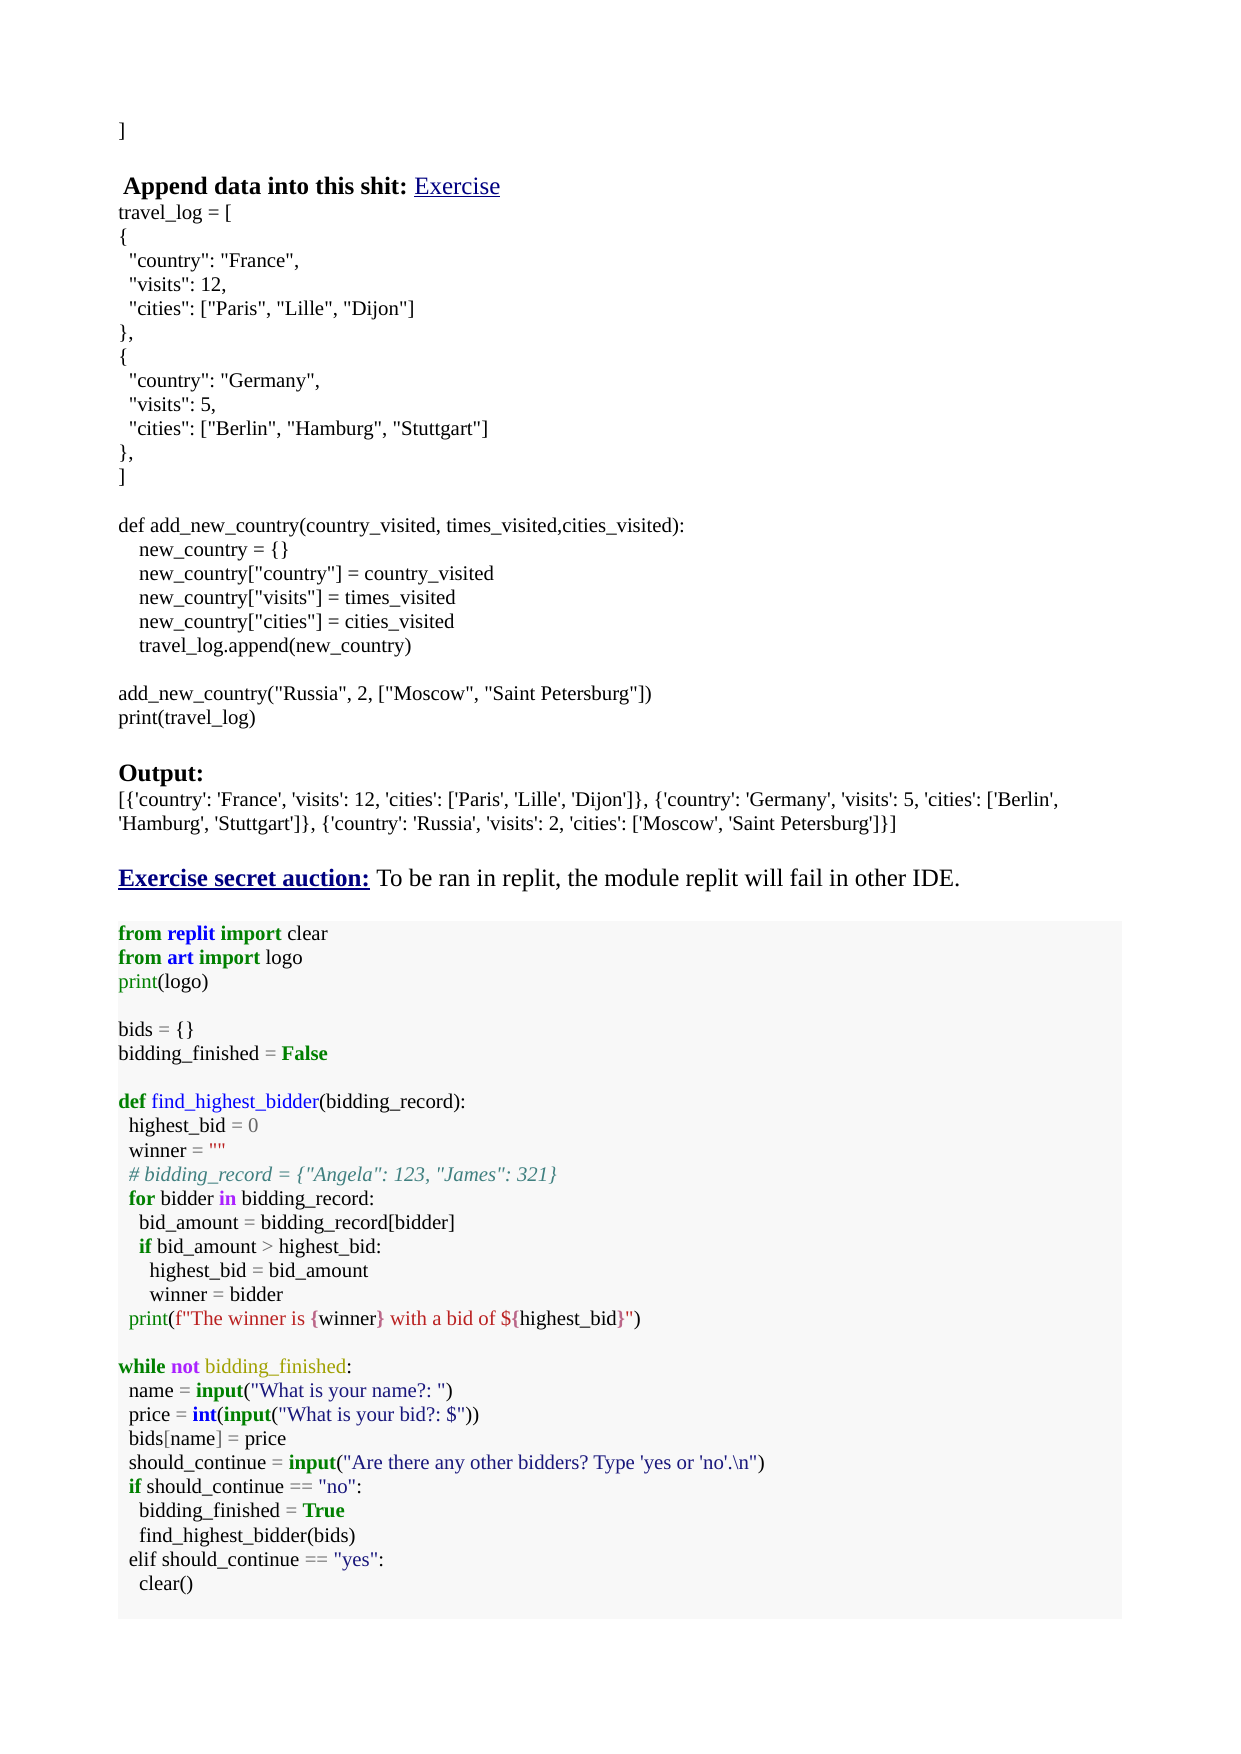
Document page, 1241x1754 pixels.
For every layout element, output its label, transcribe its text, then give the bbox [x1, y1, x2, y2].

text winner = "" [118, 1137, 1122, 1162]
text print(travel_log) [118, 705, 1122, 729]
text from replit import clear [118, 921, 1122, 945]
text "cities": ["Berlin", "Hamburg", "Stuttgart"] [118, 416, 1122, 440]
text new_country["country"] = country_visited [118, 561, 1122, 585]
text bidding_finished = False [118, 1041, 1122, 1065]
text winner = bidder [118, 1282, 1122, 1306]
text Append data into this shit: Exercise [118, 171, 1122, 200]
text elif should_continue == "yes": [118, 1547, 1122, 1571]
text [{'country': 'France', 'visits': 12, 'cities': ['Paris', 'Lille', 'Dijon']}, {'country': 'Germany', 'visits': 5, 'cities': ['Berlin', 'Hamburg', 'Stuttgart']}, {'country': 'Russia', 'visits': 2, 'cities': ['Moscow', 'Saint Petersburg']}] [118, 787, 1122, 835]
text "cities": ["Paris", "Lille", "Dijon"] [118, 296, 1122, 320]
text Exercise secret auction: To be ran in replit, the module replit will fail in other IDE. [118, 863, 1122, 892]
text "country": "France", [118, 248, 1122, 272]
text new_country = {} [118, 537, 1122, 561]
text bid_amount = bidding_record[bidder] [118, 1210, 1122, 1234]
text if should_continue == "no": [118, 1474, 1122, 1498]
text }, [118, 320, 1122, 344]
text { [118, 224, 1122, 248]
text bids[name] = price [118, 1426, 1122, 1450]
text { [118, 344, 1122, 368]
text def find_highest_bidder(bidding_record): [118, 1089, 1122, 1113]
text # bidding_record = {"Angela": 123, "James": 321} [118, 1162, 1122, 1186]
text "visits": 5, [118, 392, 1122, 416]
text new_country["visits"] = times_visited [118, 585, 1122, 609]
text find_highest_bidder(bids) [118, 1522, 1122, 1547]
text highest_bid = bid_amount [118, 1258, 1122, 1282]
text clear() [118, 1571, 1122, 1595]
text from art import logo [118, 945, 1122, 969]
text add_new_country("Russia", 2, ["Moscow", "Saint Petersburg"]) [118, 681, 1122, 705]
text name = input("What is your name?: ") [118, 1378, 1122, 1402]
text should_continue = input("Are there any other bidders? Type 'yes or 'no'.\n") [118, 1450, 1122, 1474]
text travel_log = [ [118, 200, 1122, 224]
text Output: [118, 758, 1122, 787]
text price = int(input("What is your bid?: $")) [118, 1402, 1122, 1426]
text while not bidding_finished: [118, 1354, 1122, 1378]
text new_country["cities"] = cities_visited [118, 609, 1122, 633]
text print(f"The winner is {winner} with a bid of ${highest_bid}") [118, 1306, 1122, 1330]
text "visits": 12, [118, 272, 1122, 296]
text bids = {} [118, 1017, 1122, 1041]
text def add_new_country(country_visited, times_visited,cities_visited): [118, 512, 1122, 537]
text for bidder in bidding_record: [118, 1186, 1122, 1210]
text }, [118, 440, 1122, 464]
text ] [118, 464, 1122, 488]
text "country": "Germany", [118, 368, 1122, 392]
text print(logo) [118, 969, 1122, 993]
text bidding_finished = True [118, 1498, 1122, 1522]
text highest_bid = 0 [118, 1113, 1122, 1137]
text ] [118, 118, 1122, 142]
text if bid_amount > highest_bid: [118, 1234, 1122, 1258]
text travel_log.append(new_country) [118, 633, 1122, 657]
